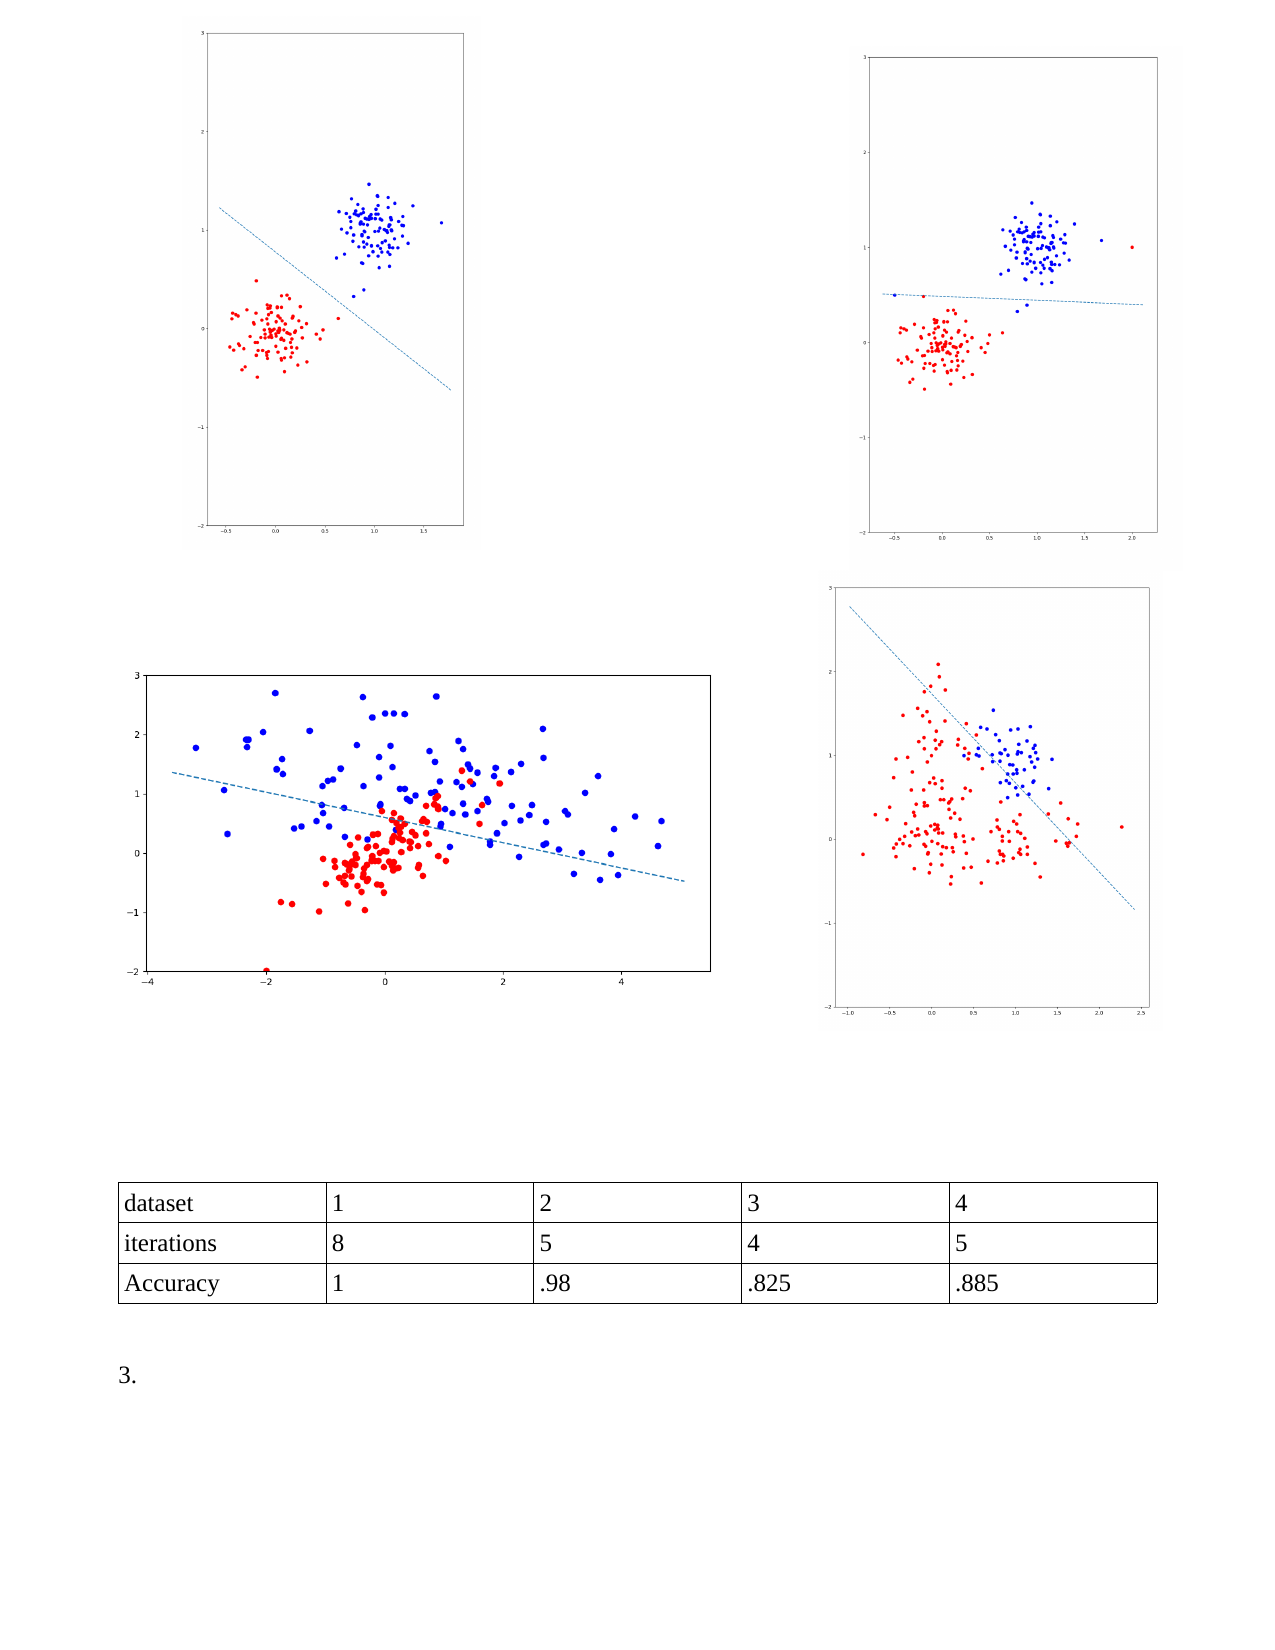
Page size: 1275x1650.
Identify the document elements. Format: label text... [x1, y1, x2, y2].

picture [181, 16, 482, 550]
table_header 4 [950, 1183, 1157, 1222]
text 3. [118, 1360, 1157, 1389]
table_header 3 [742, 1183, 949, 1222]
table_header dataset [119, 1183, 326, 1222]
table_header 2 [534, 1183, 741, 1222]
table_cell 4 [742, 1223, 949, 1262]
table_header 1 [327, 1183, 533, 1222]
table_cell 5 [534, 1223, 741, 1262]
table_cell .885 [950, 1264, 1157, 1303]
table_cell 5 [950, 1223, 1157, 1262]
table_cell .98 [534, 1264, 741, 1303]
table_cell .825 [742, 1264, 949, 1303]
picture [818, 46, 1184, 1031]
table_cell Accuracy [119, 1264, 326, 1303]
table_cell 8 [327, 1223, 533, 1262]
table_cell 1 [327, 1264, 533, 1303]
table_cell iterations [119, 1223, 326, 1262]
picture [117, 648, 753, 1018]
